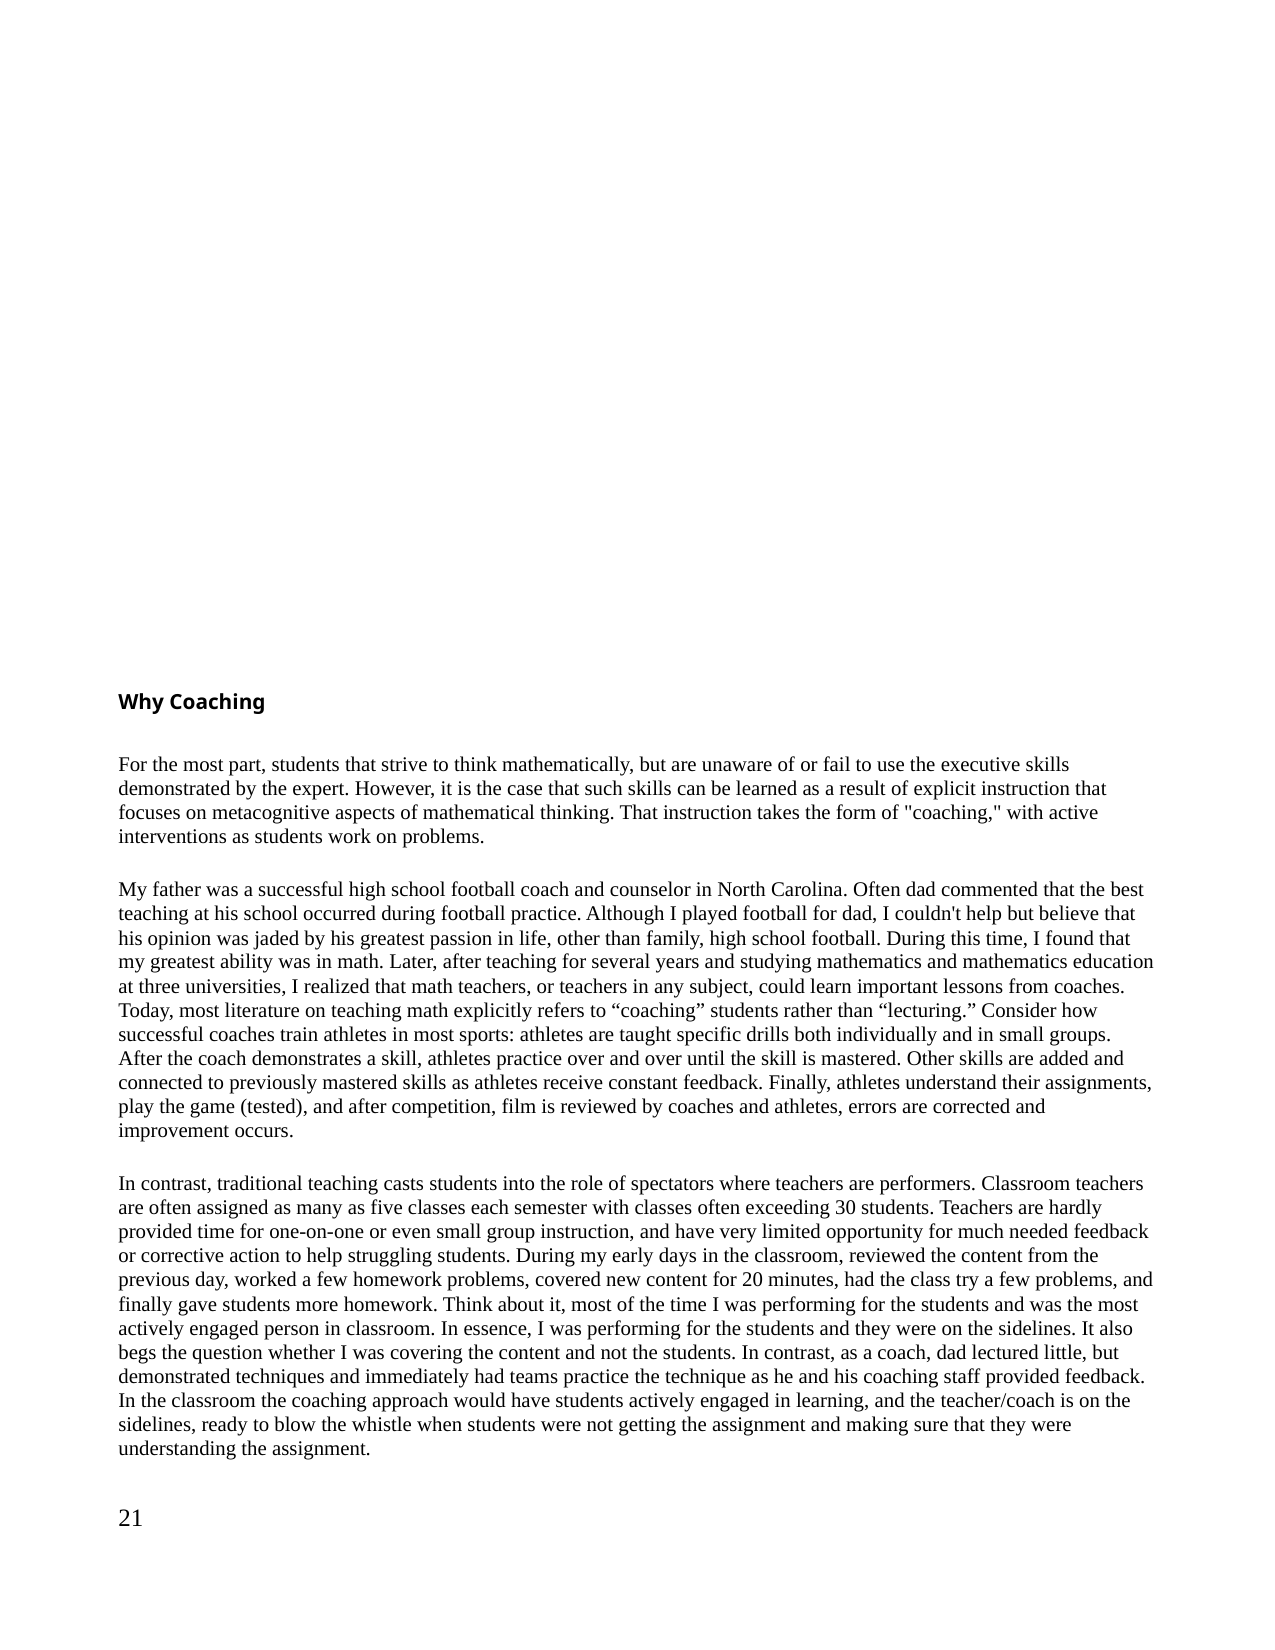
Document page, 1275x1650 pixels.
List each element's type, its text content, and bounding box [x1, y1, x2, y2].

text For the most part, students that strive to think mathematically, but are unaware of or fail to use the executive skills demonstrated by the expert. However, it is the case that such skills can be learned as a result of explicit instruction that focuses on metacognitive aspects of mathematical thinking. That instruction takes the form of "coaching," with active interventions as students work on problems. [118, 752, 1157, 848]
text My father was a successful high school football coach and counselor in North Carolina. Often dad commented that the best teaching at his school occurred during football practice. Although I played football for dad, I couldn't help but believe that his opinion was jaded by his greatest passion in life, other than family, high school football. During this time, I found that my greatest ability was in math. Later, after teaching for several years and studying mathematics and mathematics education at three universities, I realized that math teachers, or teachers in any subject, could learn important lessons from coaches. Today, most literature on teaching math explicitly refers to “coaching” students rather than “lecturing.” Consider how successful coaches train athletes in most sports: athletes are taught specific drills both individually and in small groups. After the coach demonstrates a skill, athletes practice over and over until the skill is mastered. Other skills are added and connected to previously mastered skills as athletes receive constant feedback. Finally, athletes understand their assignments, play the game (tested), and after competition, film is reviewed by coaches and athletes, errors are corrected and improvement occurs. [118, 877, 1157, 1142]
text Why Coaching [118, 687, 1157, 715]
text In contrast, traditional teaching casts students into the role of spectators where teachers are performers. Classroom teachers are often assigned as many as five classes each semester with classes often exceeding 30 students. Teachers are hardly provided time for one-on-one or even small group instruction, and have very limited opportunity for much needed feedback or corrective action to help struggling students. During my early days in the classroom, reviewed the content from the previous day, worked a few homework problems, covered new content for 20 minutes, had the class try a few problems, and finally gave students more homework. Think about it, most of the time I was performing for the students and was the most actively engaged person in classroom. In essence, I was performing for the students and they were on the sidelines. It also begs the question whether I was covering the content and not the students. In contrast, as a coach, dad lectured little, but demonstrated techniques and immediately had teams practice the technique as he and his coaching staff provided feedback. In the classroom the coaching approach would have students actively engaged in learning, and the teacher/coach is on the sidelines, ready to blow the whistle when students were not getting the assignment and making sure that they were understanding the assignment. [118, 1171, 1157, 1460]
